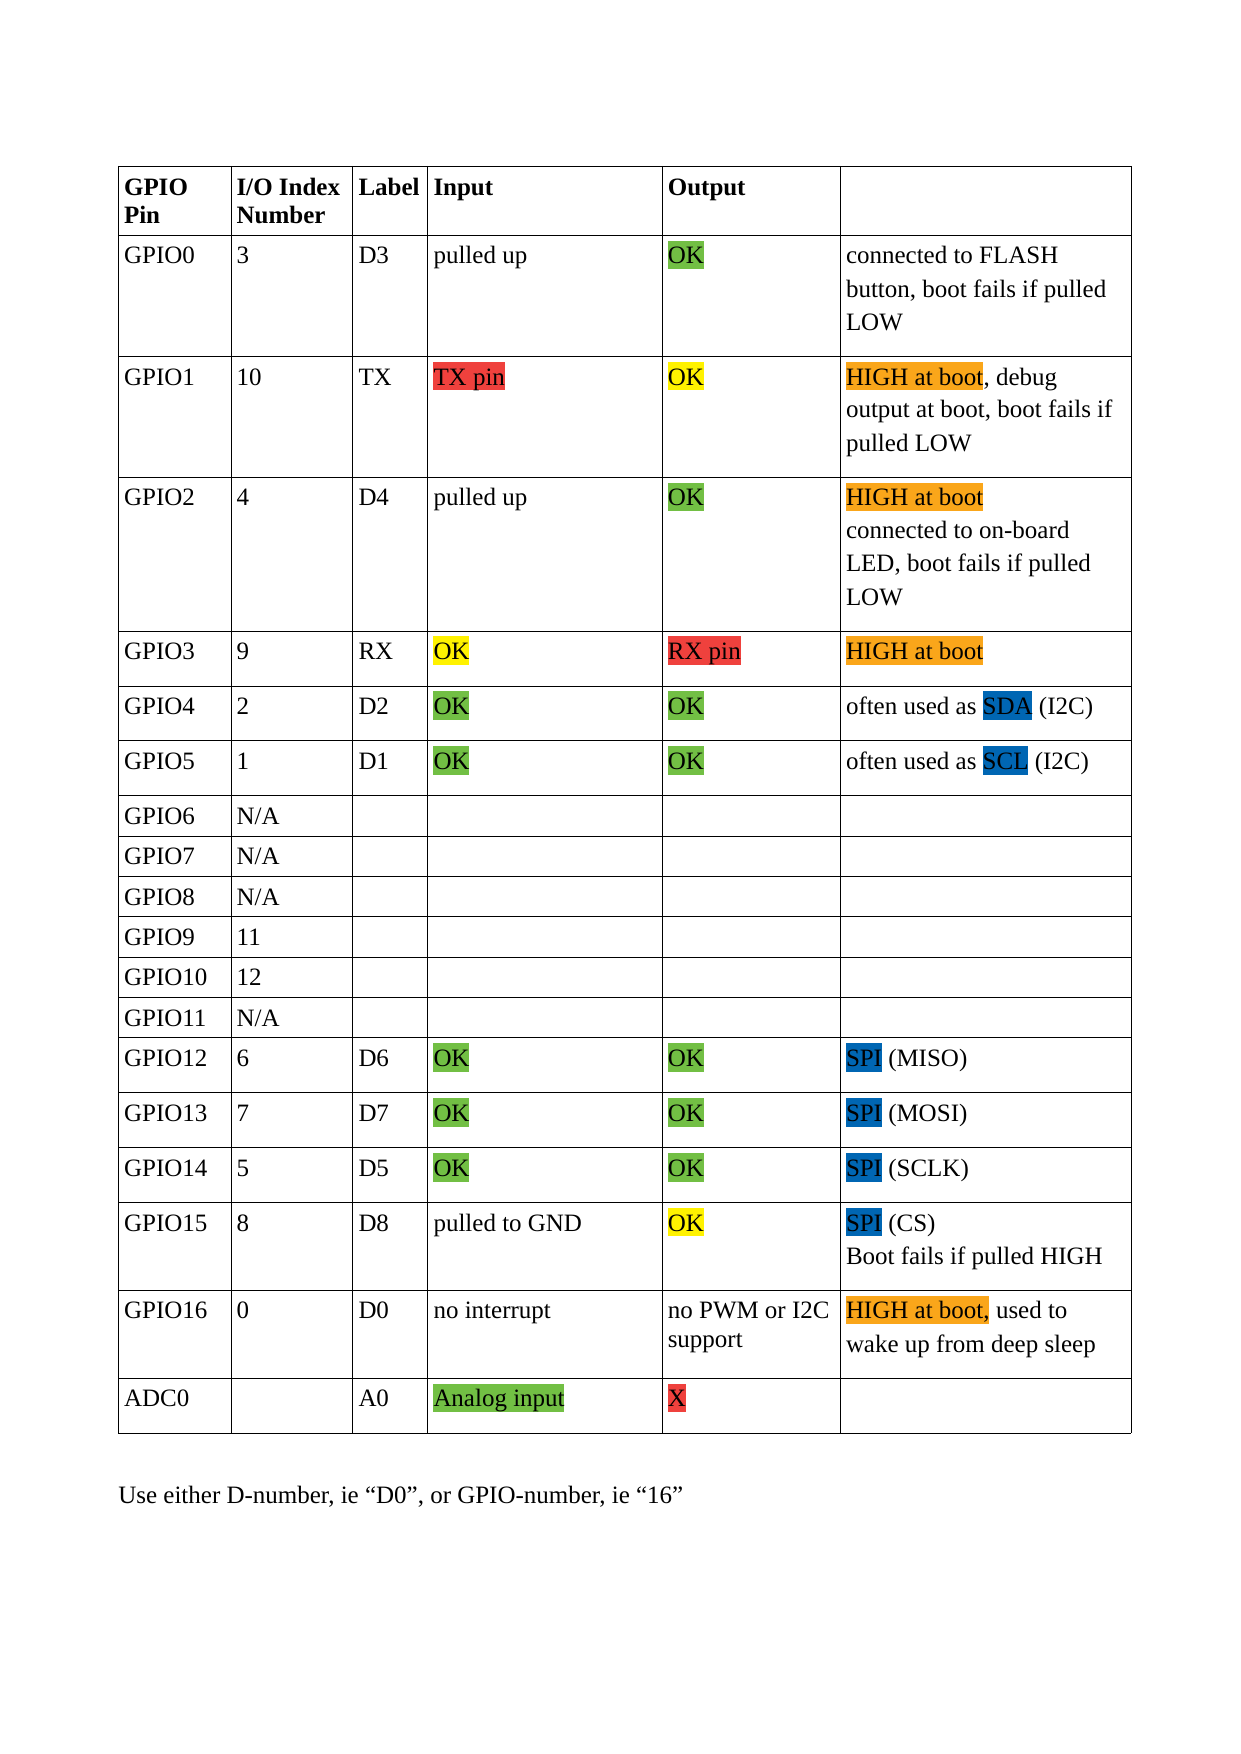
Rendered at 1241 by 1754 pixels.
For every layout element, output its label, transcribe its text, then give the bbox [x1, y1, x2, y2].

table_cell [353, 877, 427, 916]
table_cell SPI (SCLK) [841, 1148, 1131, 1202]
table_cell 5 [232, 1148, 352, 1202]
table_cell often used as SCL (I2C) [841, 741, 1131, 795]
table_cell [232, 1379, 352, 1433]
table_cell [663, 796, 840, 836]
table_cell OK [428, 687, 662, 740]
table_cell GPIO16 [119, 1291, 231, 1378]
table_cell [428, 877, 662, 916]
table_cell [841, 958, 1131, 997]
table_cell TX [353, 357, 427, 477]
table_cell 7 [232, 1093, 352, 1147]
table_cell pulled up [428, 236, 662, 356]
table_cell D5 [353, 1148, 427, 1202]
table_cell GPIO3 [119, 632, 231, 686]
table_cell 0 [232, 1291, 352, 1378]
table_cell [841, 837, 1131, 876]
table_cell OK [663, 478, 840, 631]
table_cell D8 [353, 1203, 427, 1290]
table_cell 6 [232, 1038, 352, 1092]
table_cell 9 [232, 632, 352, 686]
table_cell 12 [232, 958, 352, 997]
table_cell D3 [353, 236, 427, 356]
table_cell HIGH at boot, used to wake up from deep sleep [841, 1291, 1131, 1378]
table_cell 11 [232, 917, 352, 957]
table_cell GPIO8 [119, 877, 231, 916]
table_cell OK [663, 357, 840, 477]
table_cell GPIO0 [119, 236, 231, 356]
table_cell 4 [232, 478, 352, 631]
table_cell OK [428, 1148, 662, 1202]
table_cell [353, 917, 427, 957]
table_cell N/A [232, 837, 352, 876]
table_cell GPIO1 [119, 357, 231, 477]
table_cell [353, 998, 427, 1037]
table_cell 3 [232, 236, 352, 356]
table_cell often used as SDA (I2C) [841, 687, 1131, 740]
table_cell OK [428, 741, 662, 795]
table_cell HIGH at boot [841, 632, 1131, 686]
table_cell [353, 958, 427, 997]
table_cell D0 [353, 1291, 427, 1378]
table_cell GPIO4 [119, 687, 231, 740]
table_cell GPIO5 [119, 741, 231, 795]
table_cell GPIO11 [119, 998, 231, 1037]
table_cell OK [428, 1093, 662, 1147]
table_cell 2 [232, 687, 352, 740]
table_cell RX pin [663, 632, 840, 686]
table_cell [663, 877, 840, 916]
table_cell D6 [353, 1038, 427, 1092]
table_cell [841, 917, 1131, 957]
table_cell [663, 837, 840, 876]
table_cell HIGH at boot, debug output at boot, boot fails if pulled LOW [841, 357, 1131, 477]
table_cell SPI (MOSI) [841, 1093, 1131, 1147]
table_cell X [663, 1379, 840, 1433]
table_cell [428, 958, 662, 997]
table_header Label [353, 167, 427, 235]
table_cell [428, 998, 662, 1037]
table_header Output [663, 167, 840, 235]
table_cell [353, 796, 427, 836]
table_cell OK [663, 1148, 840, 1202]
table_cell D7 [353, 1093, 427, 1147]
table_cell [841, 877, 1131, 916]
table_cell OK [663, 687, 840, 740]
table_cell SPI (MISO) [841, 1038, 1131, 1092]
table_cell 8 [232, 1203, 352, 1290]
table_cell GPIO9 [119, 917, 231, 957]
table_cell A0 [353, 1379, 427, 1433]
table_cell GPIO14 [119, 1148, 231, 1202]
table_cell HIGH at boot connected to on-board LED, boot fails if pulled LOW [841, 478, 1131, 631]
text Use either D-number, ie “D0”, or GPIO-number, ie “16” [118, 1480, 1122, 1509]
table_cell D2 [353, 687, 427, 740]
table_cell GPIO12 [119, 1038, 231, 1092]
table_cell [663, 958, 840, 997]
table_cell Analog input [428, 1379, 662, 1433]
table_cell OK [663, 1093, 840, 1147]
table_header Input [428, 167, 662, 235]
table_cell pulled up [428, 478, 662, 631]
table_cell [841, 796, 1131, 836]
table_cell OK [428, 1038, 662, 1092]
table_cell [663, 917, 840, 957]
table_cell [841, 998, 1131, 1037]
table_cell GPIO10 [119, 958, 231, 997]
table_cell OK [663, 741, 840, 795]
table_cell pulled to GND [428, 1203, 662, 1290]
table_cell ADC0 [119, 1379, 231, 1433]
table_cell D4 [353, 478, 427, 631]
table_cell [841, 1379, 1131, 1433]
table_cell D1 [353, 741, 427, 795]
table_cell OK [663, 1038, 840, 1092]
table_cell RX [353, 632, 427, 686]
table_cell [663, 998, 840, 1037]
table_header [841, 167, 1131, 235]
table_cell [353, 837, 427, 876]
table_cell OK [663, 1203, 840, 1290]
table_cell GPIO15 [119, 1203, 231, 1290]
table_cell GPIO7 [119, 837, 231, 876]
table_cell TX pin [428, 357, 662, 477]
table_cell no interrupt [428, 1291, 662, 1378]
table_cell [428, 796, 662, 836]
table_cell SPI (CS) Boot fails if pulled HIGH [841, 1203, 1131, 1290]
table_cell [428, 837, 662, 876]
table_header I/O Index Number [232, 167, 352, 235]
table_cell N/A [232, 998, 352, 1037]
table_cell 10 [232, 357, 352, 477]
table_cell no PWM or I2C support [663, 1291, 840, 1378]
table_cell 1 [232, 741, 352, 795]
table_cell N/A [232, 796, 352, 836]
table_cell GPIO2 [119, 478, 231, 631]
table_cell N/A [232, 877, 352, 916]
table_cell GPIO13 [119, 1093, 231, 1147]
table_cell OK [428, 632, 662, 686]
table_header GPIO Pin [119, 167, 231, 235]
table_cell GPIO6 [119, 796, 231, 836]
table_cell [428, 917, 662, 957]
table_cell connected to FLASH button, boot fails if pulled LOW [841, 236, 1131, 356]
table_cell OK [663, 236, 840, 356]
